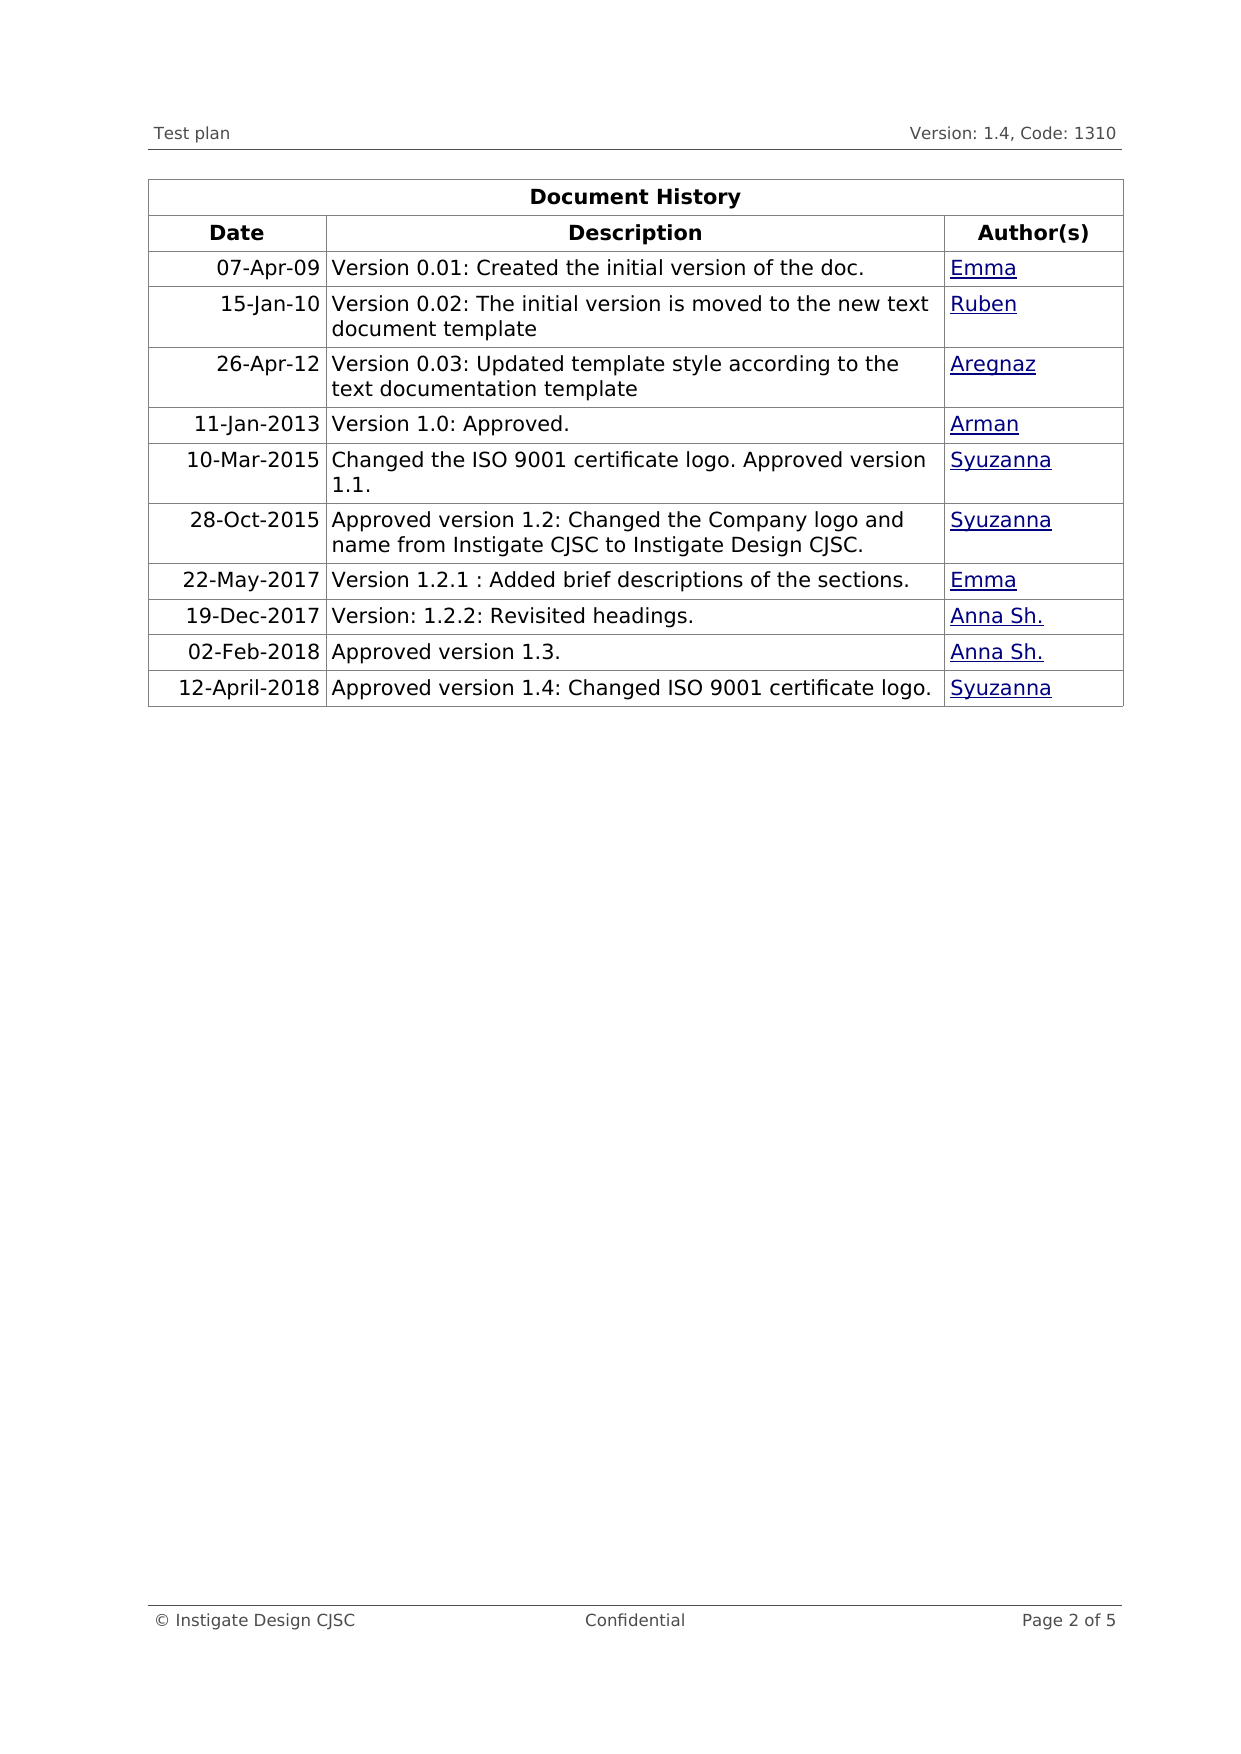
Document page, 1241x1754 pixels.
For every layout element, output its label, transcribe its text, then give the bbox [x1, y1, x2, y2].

table_cell 07-Apr-09 [149, 252, 326, 286]
table_header Document History [149, 180, 1123, 215]
table_cell Version 0.02: The initial version is moved to the new text document template [327, 287, 944, 347]
table_cell Approved version 1.4: Changed ISO 9001 certificate logo. [327, 671, 944, 706]
table_cell Description [327, 216, 944, 251]
table_cell 26-Apr-12 [149, 348, 326, 407]
table_cell Emma [945, 252, 1123, 286]
table_cell 28-Oct-2015 [149, 504, 326, 563]
table_cell Approved version 1.2: Changed the Company logo and name from Instigate CJSC to Instigate Design CJSC. [327, 504, 944, 563]
table_cell Anna Sh. [945, 600, 1123, 634]
table_cell Anna Sh. [945, 635, 1123, 670]
table_cell Ruben [945, 287, 1123, 347]
table_cell 10-Mar-2015 [149, 444, 326, 503]
table_cell Date [149, 216, 326, 251]
table_cell 12-April-2018 [149, 671, 326, 706]
table_cell Version 0.01: Created the initial version of the doc. [327, 252, 944, 286]
table_cell Syuzanna [945, 671, 1123, 706]
table_cell Version 1.2.1 : Added brief descriptions of the sections. [327, 564, 944, 598]
table_cell Syuzanna [945, 444, 1123, 503]
table_cell Version 0.03: Updated template style according to the text documentation template [327, 348, 944, 407]
table_cell Author(s) [945, 216, 1123, 251]
table_cell Aregnaz [945, 348, 1123, 407]
table_cell 02-Feb-2018 [149, 635, 326, 670]
table_cell Approved version 1.3. [327, 635, 944, 670]
table_cell Arman [945, 408, 1123, 442]
table_cell 15-Jan-10 [149, 287, 326, 347]
table_cell 19-Dec-2017 [149, 600, 326, 634]
table_cell 22-May-2017 [149, 564, 326, 598]
table_cell Version: 1.2.2: Revisited headings. [327, 600, 944, 634]
table_cell Emma [945, 564, 1123, 598]
table_cell Syuzanna [945, 504, 1123, 563]
table_cell 11-Jan-2013 [149, 408, 326, 442]
table_cell Changed the ISO 9001 certificate logo. Approved version 1.1. [327, 444, 944, 503]
table_cell Version 1.0: Approved. [327, 408, 944, 442]
